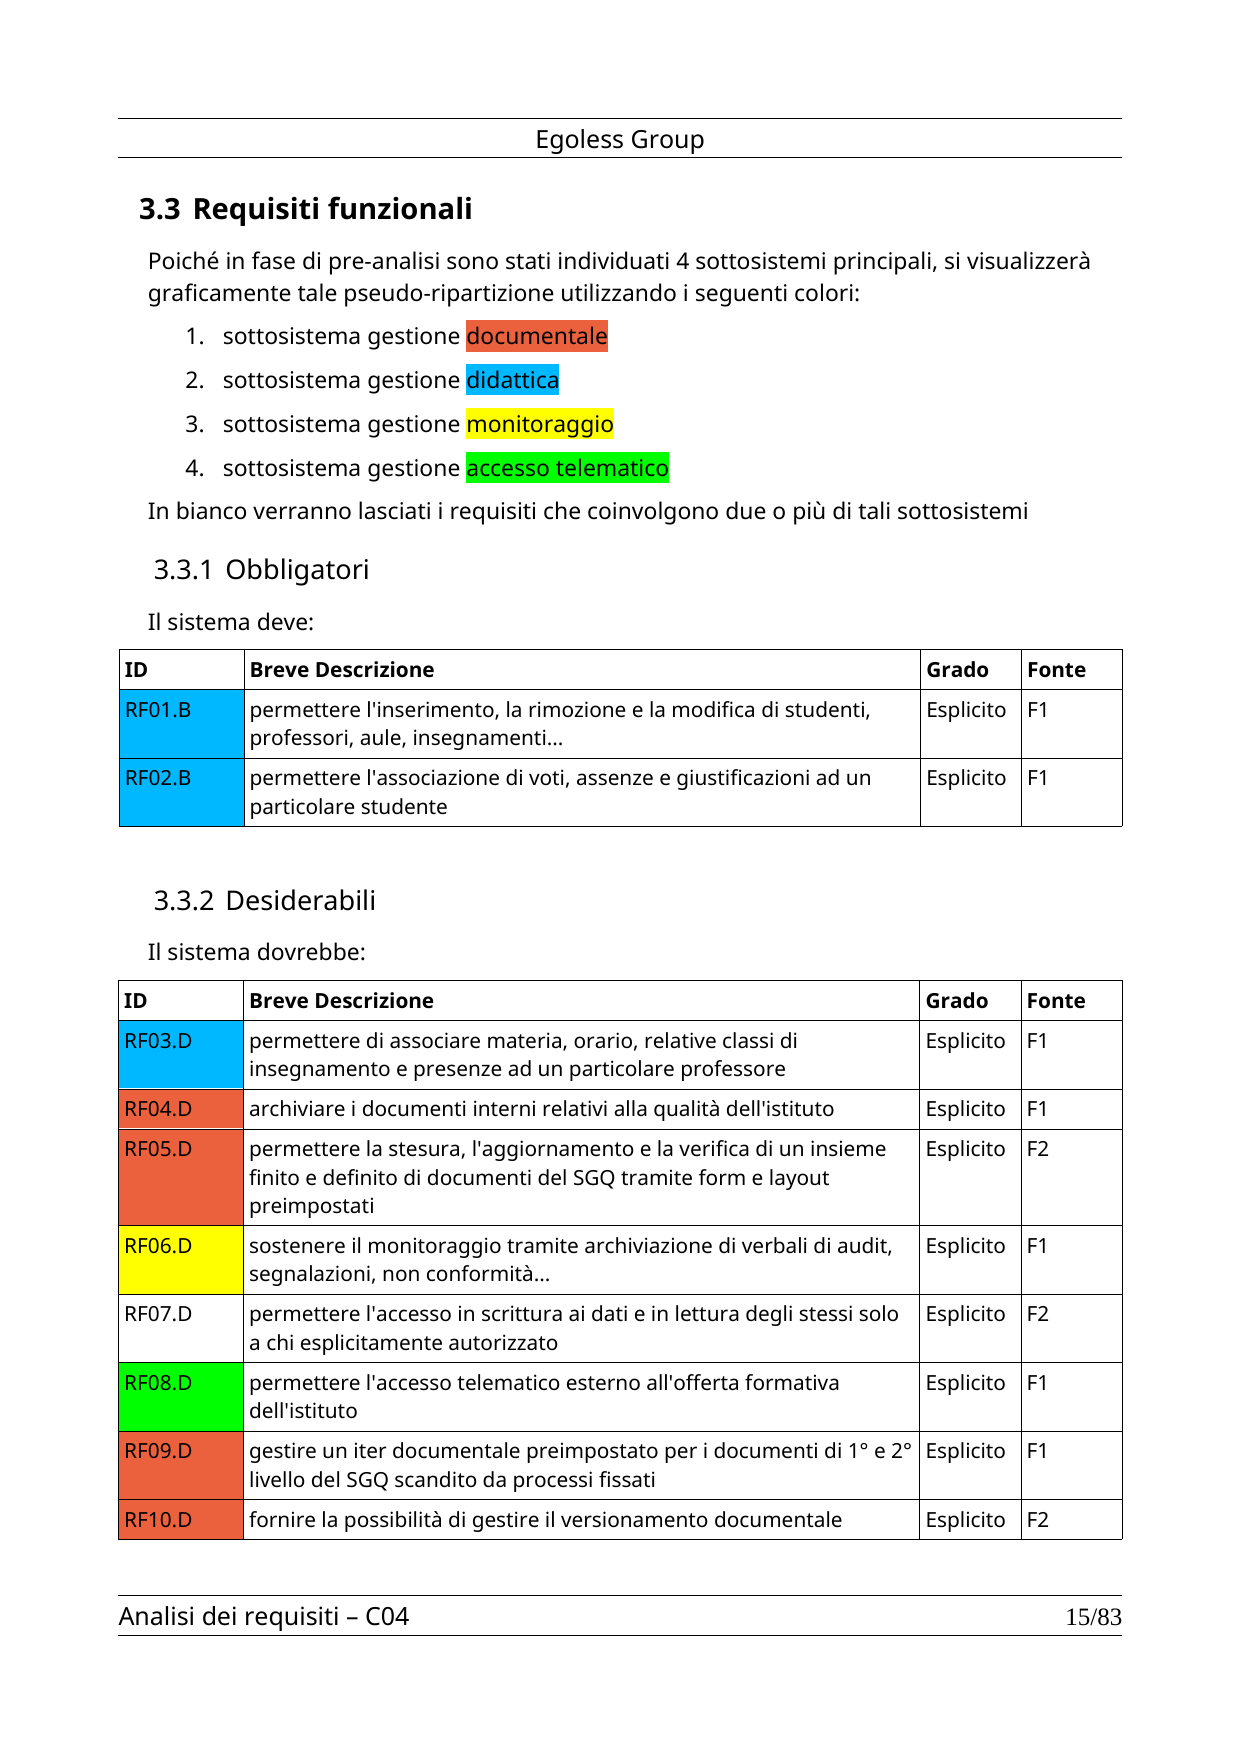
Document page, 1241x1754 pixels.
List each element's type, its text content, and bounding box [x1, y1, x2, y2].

table_cell permettere la stesura, l'aggiornamento e la verifica di un insieme finito e definito di documenti del SGQ tramite form e layout preimpostati [244, 1130, 919, 1225]
table_header Fonte [1022, 650, 1122, 689]
table_cell RF03.D [119, 1021, 243, 1088]
list sottosistema gestione monitoraggio [185, 408, 1122, 439]
table_cell archiviare i documenti interni relativi alla qualità dell'istituto [244, 1090, 919, 1128]
subtitle Requisiti funzionali [139, 188, 1122, 228]
table_cell RF05.D [119, 1130, 243, 1225]
subtitle Obbligatori [153, 551, 1122, 588]
table_cell Esplicito [920, 1021, 1021, 1088]
table_header ID [119, 981, 243, 1020]
table_cell Esplicito [920, 1363, 1021, 1431]
table_cell F2 [1022, 1130, 1122, 1225]
table_cell RF02.B [120, 759, 244, 826]
table_cell RF08.D [119, 1363, 243, 1431]
table_cell F1 [1022, 1090, 1122, 1128]
table_cell RF04.D [119, 1090, 243, 1128]
table_cell RF01.B [120, 690, 244, 758]
text Il sistema deve: [148, 605, 1122, 637]
table_cell F1 [1022, 1363, 1122, 1431]
table_cell F2 [1022, 1295, 1122, 1362]
table_cell RF10.D [119, 1500, 243, 1539]
text Il sistema dovrebbe: [148, 936, 1122, 967]
table_cell F1 [1022, 759, 1122, 826]
table_cell Esplicito [920, 1432, 1021, 1499]
table_cell F2 [1022, 1500, 1122, 1539]
table_cell permettere l'accesso telematico esterno all'offerta formativa dell'istituto [244, 1363, 919, 1431]
table_cell sostenere il monitoraggio tramite archiviazione di verbali di audit, segnalazioni, non conformità... [244, 1226, 919, 1294]
table_cell F1 [1022, 1432, 1122, 1499]
table_header ID [120, 650, 244, 689]
table_cell Esplicito [920, 1130, 1021, 1225]
table_cell Esplicito [921, 759, 1021, 826]
table_cell permettere di associare materia, orario, relative classi di insegnamento e presenze ad un particolare professore [244, 1021, 919, 1088]
list sottosistema gestione documentale [185, 320, 1122, 352]
table_cell RF09.D [119, 1432, 243, 1499]
table_cell permettere l'inserimento, la rimozione e la modifica di studenti, professori, aule, insegnamenti... [245, 690, 920, 758]
table_header Breve Descrizione [244, 981, 919, 1020]
table_cell F1 [1022, 690, 1122, 758]
table_header Breve Descrizione [245, 650, 920, 689]
table_cell Esplicito [920, 1226, 1021, 1294]
table_cell F1 [1022, 1226, 1122, 1294]
table_header Fonte [1022, 981, 1122, 1020]
table_cell RF06.D [119, 1226, 243, 1294]
table_cell Esplicito [920, 1500, 1021, 1539]
table_cell permettere l'associazione di voti, assenze e giustificazioni ad un particolare studente [245, 759, 920, 826]
table_cell fornire la possibilità di gestire il versionamento documentale [244, 1500, 919, 1539]
table_cell RF07.D [119, 1295, 243, 1362]
table_cell F1 [1022, 1021, 1122, 1088]
table_cell gestire un iter documentale preimpostato per i documenti di 1° e 2° livello del SGQ scandito da processi fissati [244, 1432, 919, 1499]
text In bianco verranno lasciati i requisiti che coinvolgono due o più di tali sottosistemi [148, 495, 1122, 527]
table_header Grado [920, 981, 1021, 1020]
table_cell Esplicito [920, 1295, 1021, 1362]
list sottosistema gestione didattica [185, 364, 1122, 395]
text Poiché in fase di pre-analisi sono stati individuati 4 sottosistemi principali, si visualizzerà graficamente tale pseudo-ripartizione utilizzando i seguenti colori: [148, 245, 1122, 308]
table_cell Esplicito [920, 1090, 1021, 1128]
list sottosistema gestione accesso telematico [185, 452, 1122, 483]
table_cell Esplicito [921, 690, 1021, 758]
table_header Grado [921, 650, 1021, 689]
subtitle Desiderabili [153, 882, 1122, 918]
table_cell permettere l'accesso in scrittura ai dati e in lettura degli stessi solo a chi esplicitamente autorizzato [244, 1295, 919, 1362]
